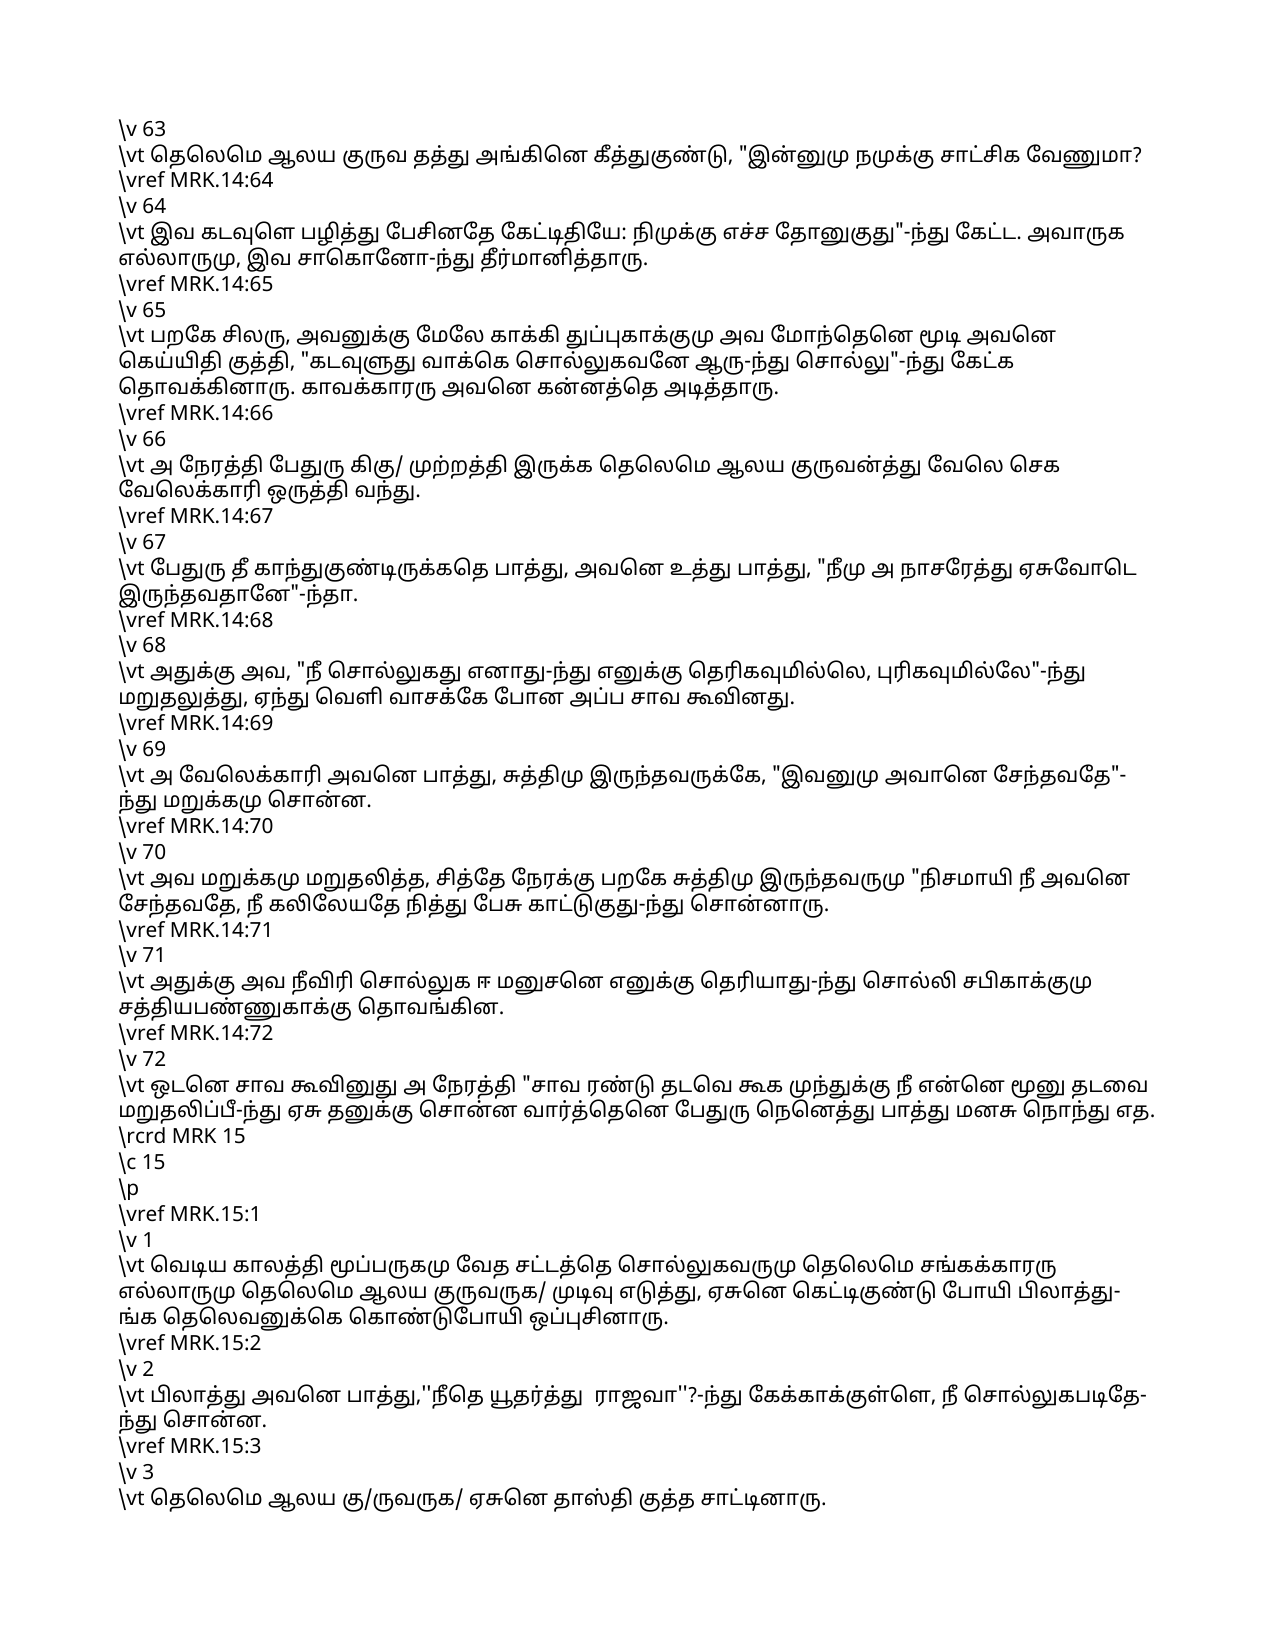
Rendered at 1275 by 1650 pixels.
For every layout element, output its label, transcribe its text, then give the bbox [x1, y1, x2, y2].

text \v 64 [118, 196, 1157, 221]
text \vref MRK.15:3 [118, 1436, 1157, 1461]
text \c 15 [118, 1151, 1157, 1177]
text \vref MRK.14:66 [118, 402, 1157, 428]
text \v 70 [118, 841, 1157, 867]
text \v 63 [118, 118, 1157, 144]
text \v 3 [118, 1461, 1157, 1487]
text \v 67 [118, 531, 1157, 557]
text \vt அ வேலெக்காரி அவனெ பாத்து, சுத்திமு இருந்தவருக்கே, "இவனுமு அவானெ சேந்தவதே"-ந்து மறுக்கமு சொன்ன. [118, 764, 1157, 816]
text \vref MRK.14:71 [118, 919, 1157, 945]
text \vref MRK.15:1 [118, 1203, 1157, 1229]
text \vref MRK.14:67 [118, 506, 1157, 531]
text \vt இவ கடவுளெ பழித்து பேசினதே கேட்டிதியே: நிமுக்கு எச்ச தோனுகுது"-ந்து கேட்ட. அவாருக எல்லாருமு, இவ சாகொனோ-ந்து தீர்மானித்தாரு. [118, 221, 1157, 273]
text \v 65 [118, 299, 1157, 325]
text \vref MRK.14:64 [118, 170, 1157, 196]
text \vref MRK.14:65 [118, 273, 1157, 299]
text \vt அ நேரத்தி பேதுரு கிகு/ முற்றத்தி இருக்க தெலெமெ ஆலய குருவன்த்து வேலெ செக வேலெக்காரி ஒருத்தி வந்து. [118, 454, 1157, 506]
text \vref MRK.15:2 [118, 1332, 1157, 1358]
text \vref MRK.14:68 [118, 609, 1157, 635]
text \vt அவ மறுக்கமு மறுதலித்த, சித்தே நேரக்கு பறகே சுத்திமு இருந்தவருமு "நிசமாயி நீ அவனெ சேந்தவதே, நீ கலிலேயதே நித்து பேசு காட்டுகுது-ந்து சொன்னாரு. [118, 867, 1157, 919]
text \v 72 [118, 1048, 1157, 1074]
text \v 2 [118, 1358, 1157, 1384]
text \vt தெலெமெ ஆலய கு/ருவருக/ ஏசுனெ தாஸ்தி குத்த சாட்டினாரு. [118, 1487, 1157, 1513]
text \v 69 [118, 738, 1157, 764]
text \vt தெலெமெ ஆலய குருவ தத்து அங்கினெ கீத்துகுண்டு, "இன்னுமு நமுக்கு சாட்சிக வேணுமா? [118, 144, 1157, 170]
text \v 71 [118, 945, 1157, 971]
text \vt பறகே சிலரு, அவனுக்கு மேலே காக்கி துப்புகாக்குமு அவ மோந்தெனெ மூடி அவனெ கெய்யிதி குத்தி, "கடவுளுது வாக்கெ சொல்லுகவனே ஆரு-ந்து சொல்லு"-ந்து கேட்க தொவக்கினாரு. காவக்காரரு அவனெ கன்னத்தெ அடித்தாரு. [118, 325, 1157, 402]
text \v 68 [118, 635, 1157, 661]
text \rcrd MRK 15 [118, 1126, 1157, 1151]
text \vref MRK.14:69 [118, 712, 1157, 738]
text \vref MRK.14:70 [118, 816, 1157, 841]
text \p [118, 1177, 1157, 1203]
text \vt அதுக்கு அவ நீவிரி சொல்லுக ஈ மனுசனெ எனுக்கு தெரியாது-ந்து சொல்லி சபிகாக்குமு சத்தியபண்ணுகாக்கு தொவங்கின. [118, 971, 1157, 1022]
text \vt வெடிய காலத்தி மூப்பருகமு வேத சட்டத்தெ சொல்லுகவருமு தெலெமெ சங்கக்காரரு எல்லாருமு தெலெமெ ஆலய குருவருக/ முடிவு எடுத்து, ஏசுனெ கெட்டிகுண்டு போயி பிலாத்து-ங்க தெலெவனுக்கெ கொண்டுபோயி ஒப்புசினாரு. [118, 1255, 1157, 1332]
text \vt பேதுரு தீ காந்துகுண்டிருக்கதெ பாத்து, அவனெ உத்து பாத்து, "நீமு அ நாசரேத்து ஏசுவோடெ இருந்தவதானே"-ந்தா. [118, 557, 1157, 609]
text \vref MRK.14:72 [118, 1022, 1157, 1048]
text \v 1 [118, 1229, 1157, 1255]
text \vt ஒடனெ சாவ கூவினுது அ நேரத்தி "சாவ ரண்டு தடவெ கூக முந்துக்கு நீ என்னெ மூனு தடவை மறுதலிப்பீ-ந்து ஏசு தனுக்கு சொன்ன வார்த்தெனெ பேதுரு நெனெத்து பாத்து மனசு நொந்து எத. [118, 1074, 1157, 1126]
text \vt அதுக்கு அவ, "நீ சொல்லுகது எனாது-ந்து எனுக்கு தெரிகவுமில்லெ, புரிகவுமில்லே"-ந்து மறுதலுத்து, ஏந்து வெளி வாசக்கே போன அப்ப சாவ கூவினது. [118, 661, 1157, 712]
text \vt பிலாத்து அவனெ பாத்து,''நீதெ யூதர்த்து ராஜவா''?-ந்து கேக்காக்குள்ளெ, நீ சொல்லுகபடிதே-ந்து சொன்ன. [118, 1384, 1157, 1436]
text \v 66 [118, 428, 1157, 454]
